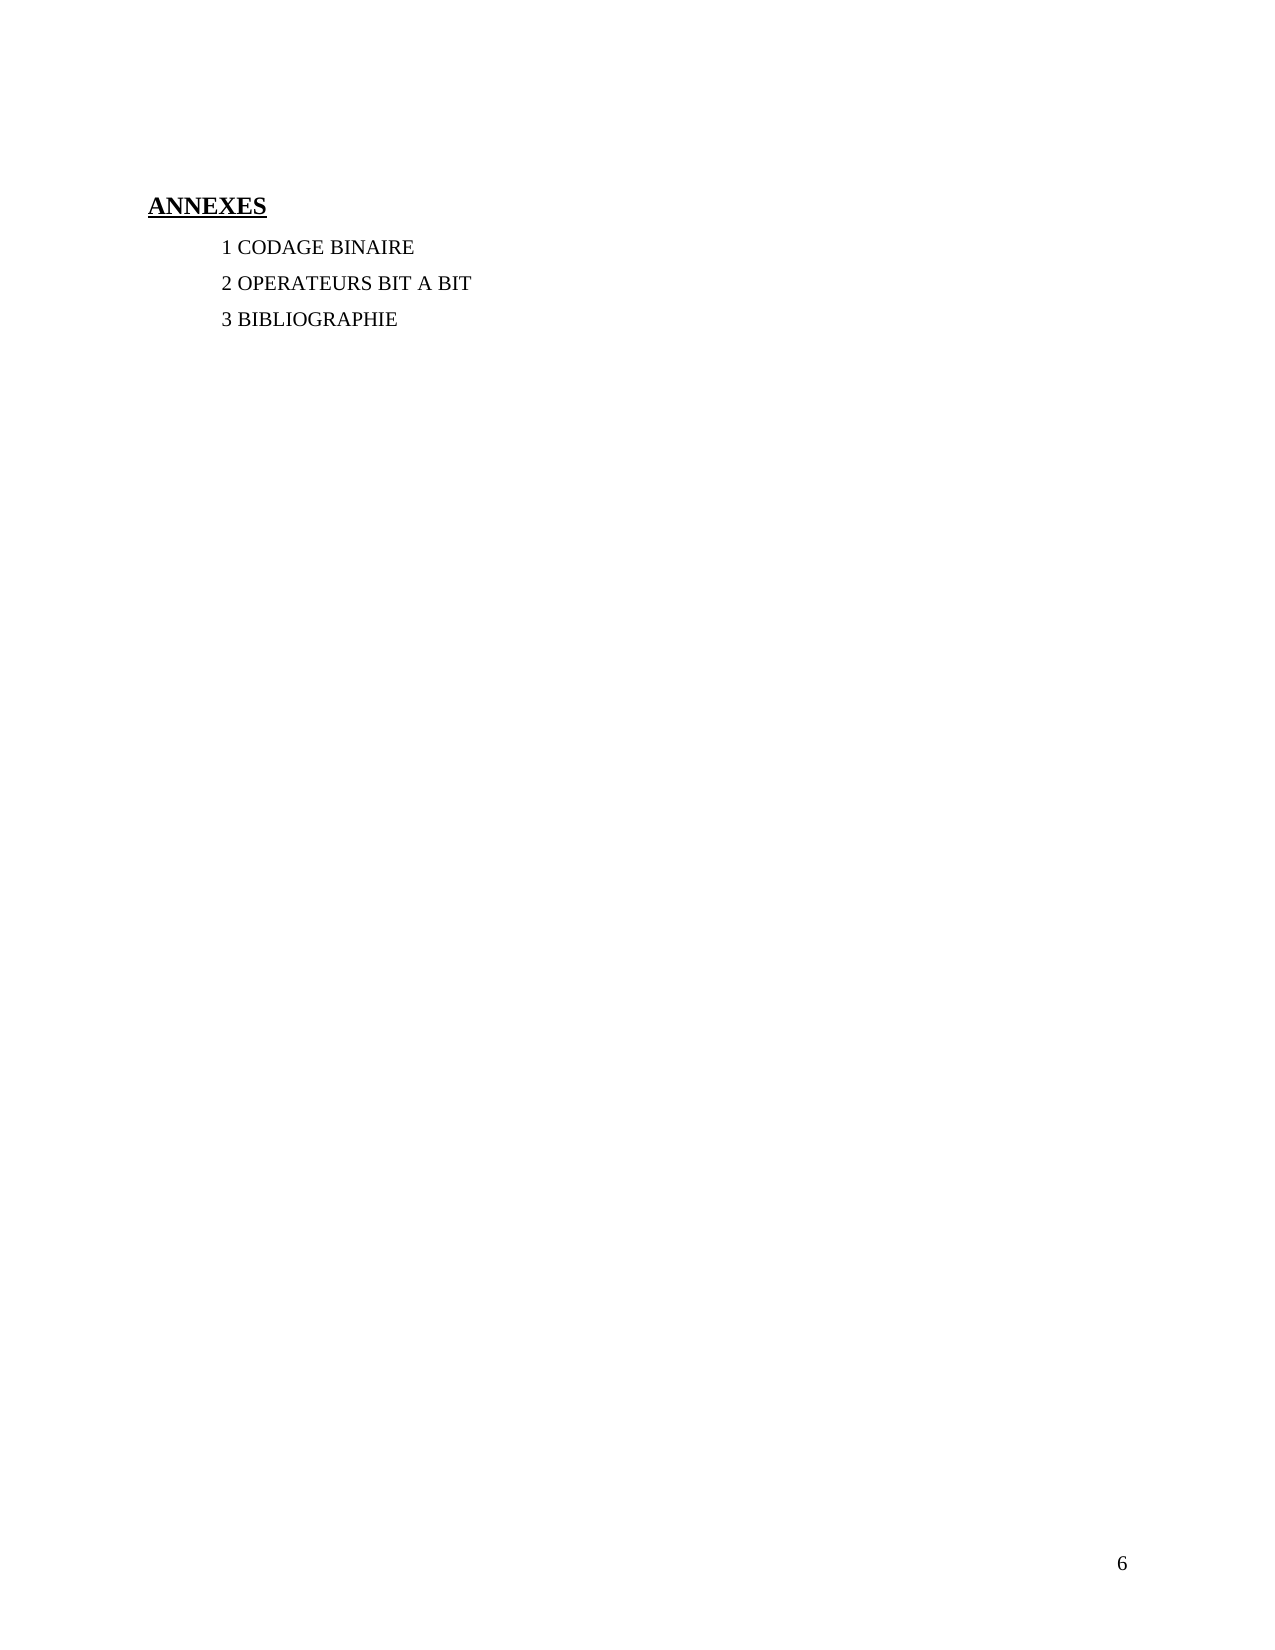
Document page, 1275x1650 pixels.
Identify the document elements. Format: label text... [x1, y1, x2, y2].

text 3 BIBLIOGRAPHIE [221, 307, 1127, 331]
text 2 OPERATEURS BIT A BIT [221, 271, 1127, 295]
text 1 CODAGE BINAIRE [221, 235, 1127, 259]
text ANNEXES [148, 191, 1127, 220]
